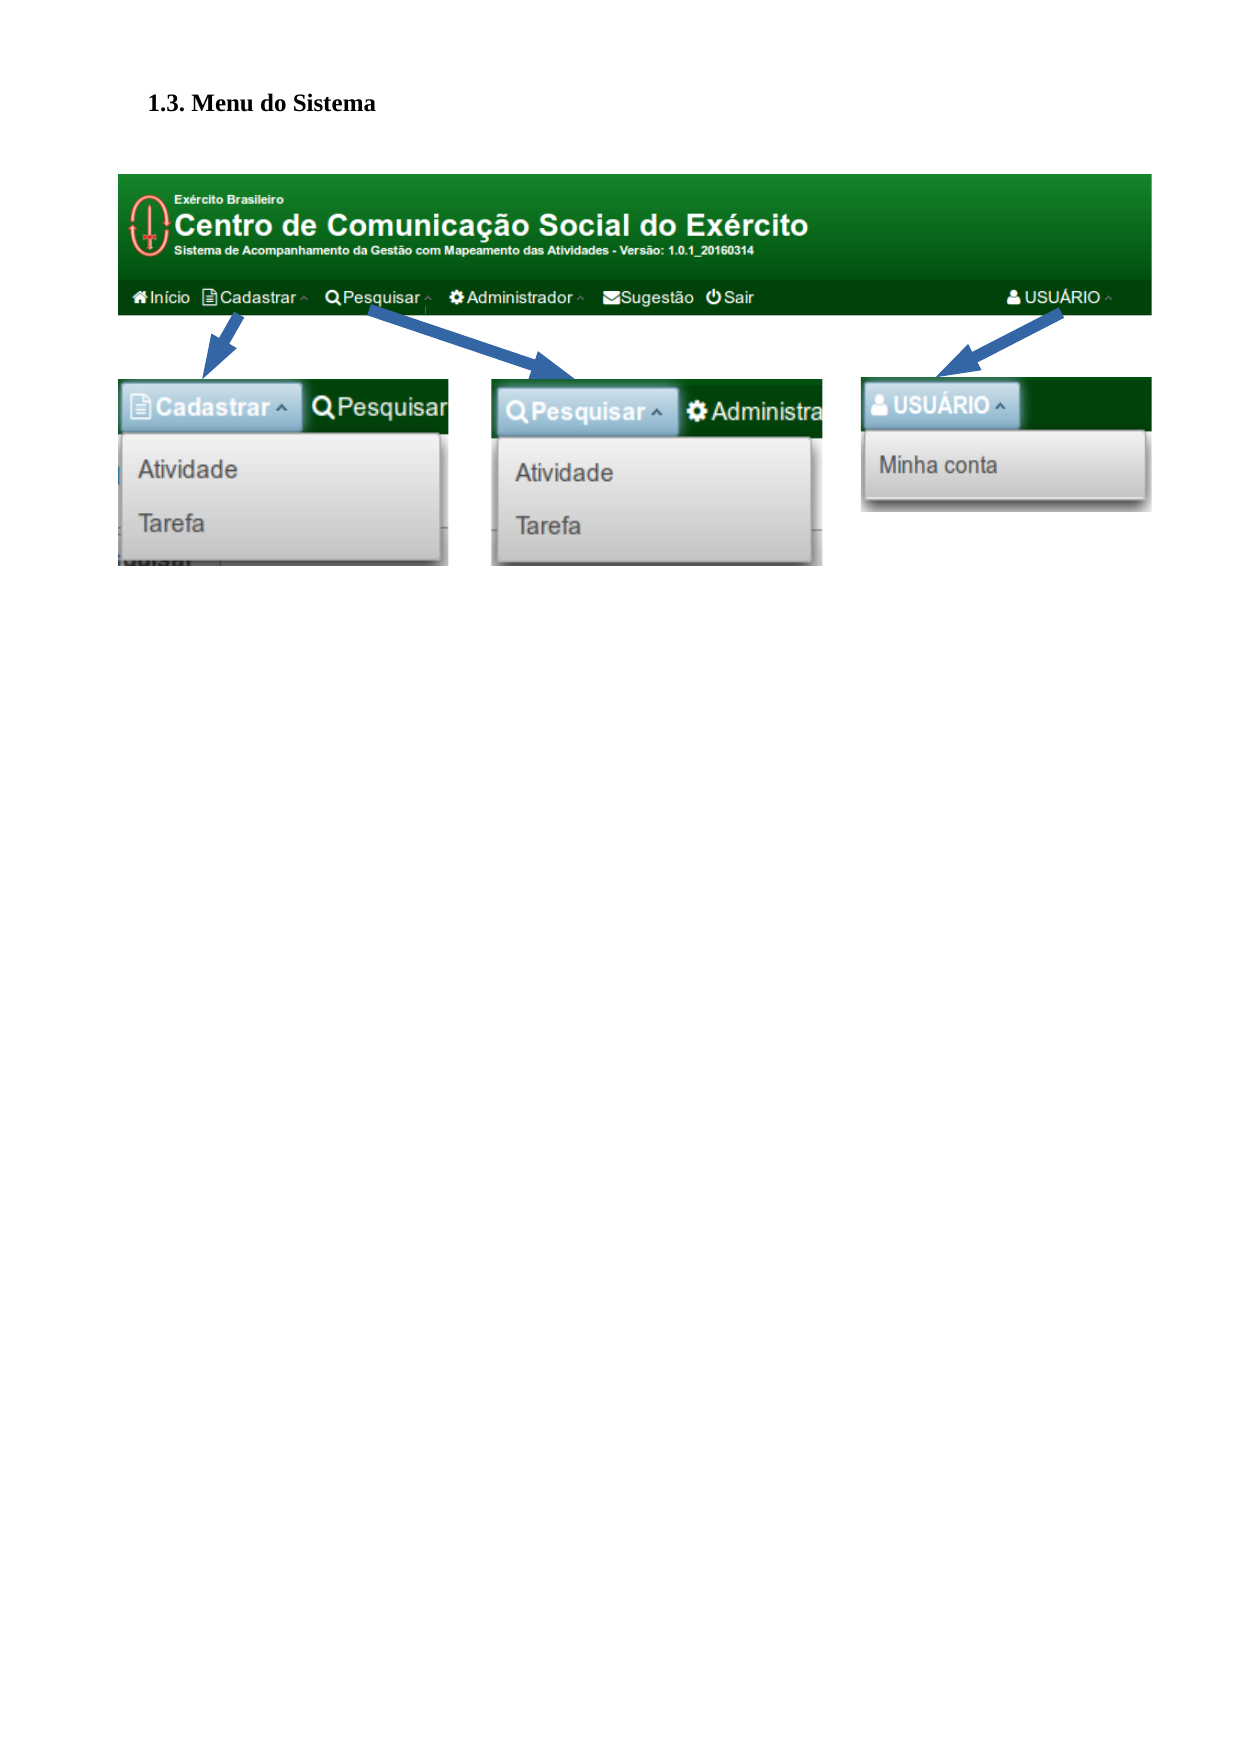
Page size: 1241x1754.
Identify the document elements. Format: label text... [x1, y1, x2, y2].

picture [860, 377, 1152, 512]
text 1.3. Menu do Sistema [118, 88, 1152, 117]
picture [118, 379, 449, 566]
picture [491, 379, 823, 566]
picture [118, 174, 1152, 322]
